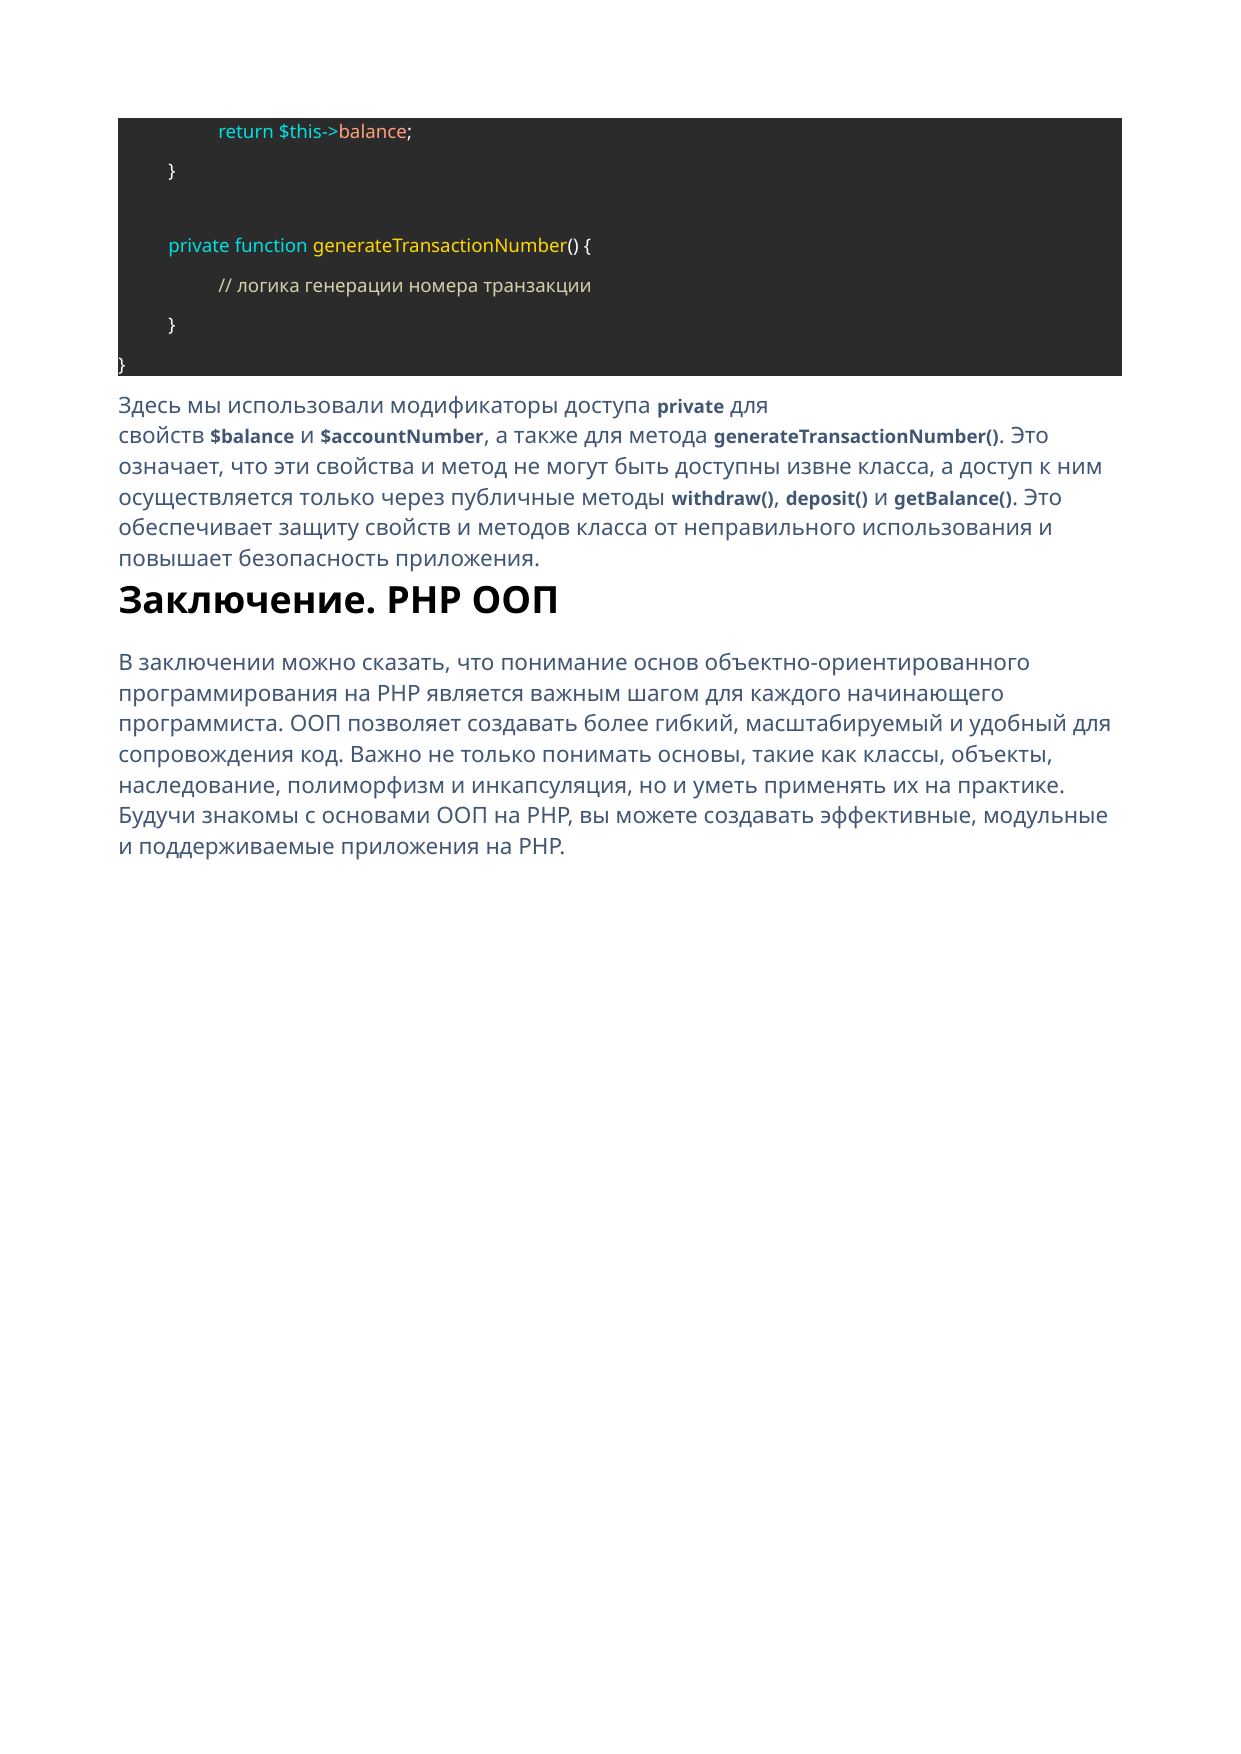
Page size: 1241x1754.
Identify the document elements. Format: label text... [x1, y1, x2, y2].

text В заключении можно сказать, что понимание основ объектно-ориентированного программирования на PHP является важным шагом для каждого начинающего программиста. ООП позволяет создавать более гибкий, масштабируемый и удобный для сопровождения код. Важно не только понимать основы, такие как классы, объекты, наследование, полиморфизм и инкапсуляция, но и уметь применять их на практике. Будучи знакомы с основами ООП на PHP, вы можете создавать эффективные, модульные и поддерживаемые приложения на PHP. [118, 646, 1122, 861]
text Здесь мы использовали модификаторы доступа private для свойств $balance и $accountNumber, а также для метода generateTransactionNumber(). Это означает, что эти свойства и метод не могут быть доступны извне класса, а доступ к ним осуществляется только через публичные методы withdraw(), deposit() и getBalance(). Это обеспечивает защиту свойств и методов класса от неправильного использования и повышает безопасность приложения. [118, 389, 1122, 573]
text // логика генерации номера транзакции [118, 272, 1122, 298]
text private function generateTransactionNumber() { [118, 232, 1122, 259]
text } [118, 158, 1122, 184]
text } [118, 311, 1122, 338]
subtitle Заключение. PHP ООП [118, 573, 1122, 624]
text return $this->balance; [118, 118, 1122, 144]
text } [118, 351, 1122, 376]
